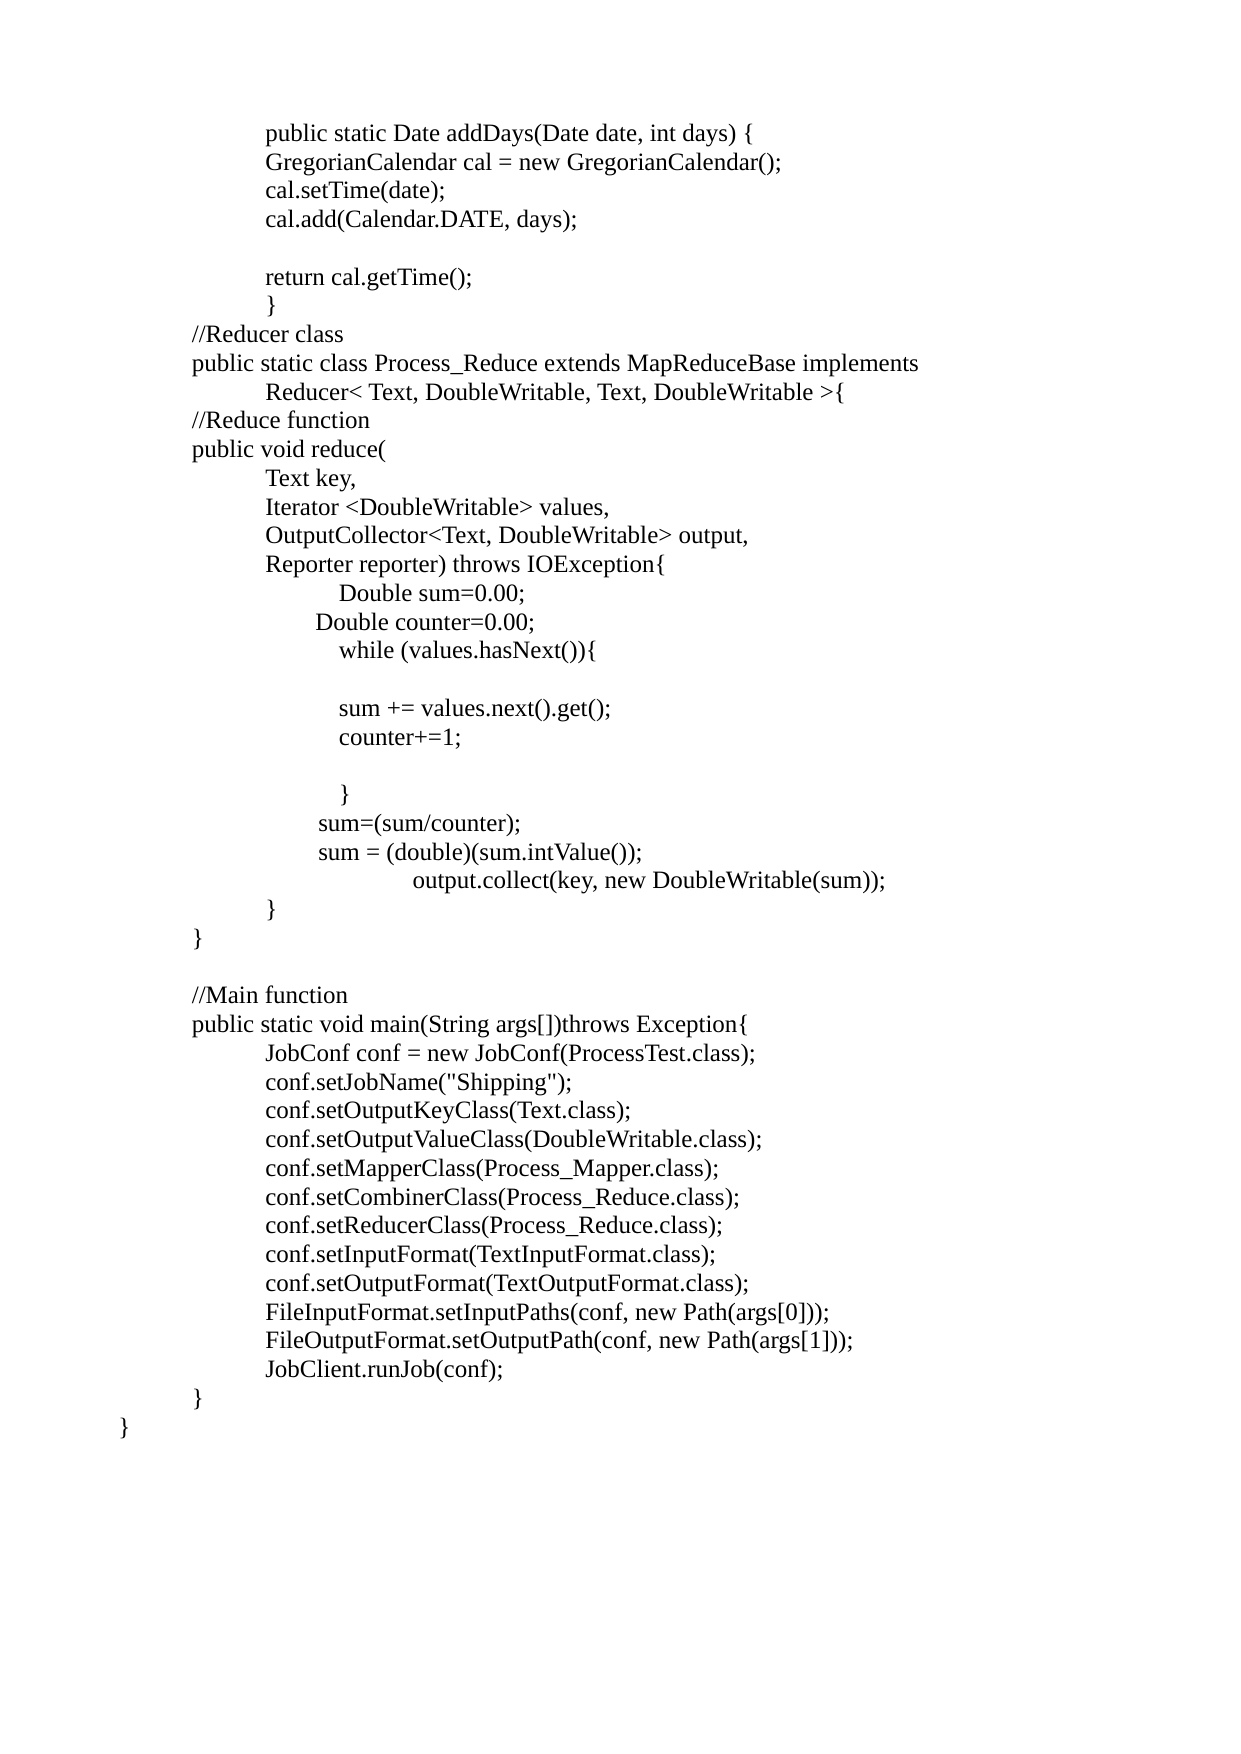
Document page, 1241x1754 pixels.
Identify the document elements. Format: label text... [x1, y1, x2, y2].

text Iterator <DoubleWritable> values, [118, 492, 1122, 521]
text FileInputFormat.setInputPaths(conf, new Path(args[0])); [118, 1297, 1122, 1326]
text conf.setOutputValueClass(DoubleWritable.class); [118, 1124, 1122, 1153]
text cal.add(Calendar.DATE, days); [118, 204, 1122, 233]
text return cal.getTime(); [118, 262, 1122, 291]
text GregorianCalendar cal = new GregorianCalendar(); [118, 147, 1122, 176]
text OutputCollector<Text, DoubleWritable> output, [118, 521, 1122, 549]
text public void reduce( [118, 434, 1122, 463]
text conf.setInputFormat(TextInputFormat.class); [118, 1239, 1122, 1268]
text conf.setMapperClass(Process_Mapper.class); [118, 1153, 1122, 1182]
text output.collect(key, new DoubleWritable(sum)); [118, 866, 1122, 894]
text } [118, 1383, 1122, 1412]
text sum=(sum/counter); [118, 808, 1122, 837]
text Reducer< Text, DoubleWritable, Text, DoubleWritable >{ [118, 377, 1122, 406]
text //Reducer class [118, 319, 1122, 348]
text public static void main(String args[])throws Exception{ [118, 1009, 1122, 1038]
text conf.setReducerClass(Process_Reduce.class); [118, 1211, 1122, 1239]
text FileOutputFormat.setOutputPath(conf, new Path(args[1])); [118, 1326, 1122, 1354]
text JobClient.runJob(conf); [118, 1354, 1122, 1383]
text public static Date addDays(Date date, int days) { [118, 118, 1122, 147]
text conf.setJobName("Shipping"); [118, 1067, 1122, 1096]
text } [118, 923, 1122, 952]
text Double counter=0.00; [118, 607, 1122, 636]
text Reporter reporter) throws IOException{ [118, 549, 1122, 578]
text conf.setCombinerClass(Process_Reduce.class); [118, 1182, 1122, 1211]
text } [118, 779, 1122, 808]
text //Reduce function [118, 406, 1122, 434]
text } [118, 894, 1122, 923]
text while (values.hasNext()){ [118, 636, 1122, 664]
text Text key, [118, 463, 1122, 492]
text conf.setOutputKeyClass(Text.class); [118, 1096, 1122, 1124]
text } [118, 291, 1122, 319]
text cal.setTime(date); [118, 176, 1122, 204]
text conf.setOutputFormat(TextOutputFormat.class); [118, 1268, 1122, 1297]
text JobConf conf = new JobConf(ProcessTest.class); [118, 1038, 1122, 1067]
text sum = (double)(sum.intValue()); [118, 837, 1122, 866]
text public static class Process_Reduce extends MapReduceBase implements [118, 348, 1122, 377]
text Double sum=0.00; [118, 578, 1122, 607]
text } [118, 1412, 1122, 1441]
text //Main function [118, 981, 1122, 1009]
text sum += values.next().get(); [118, 693, 1122, 722]
text counter+=1; [118, 722, 1122, 751]
